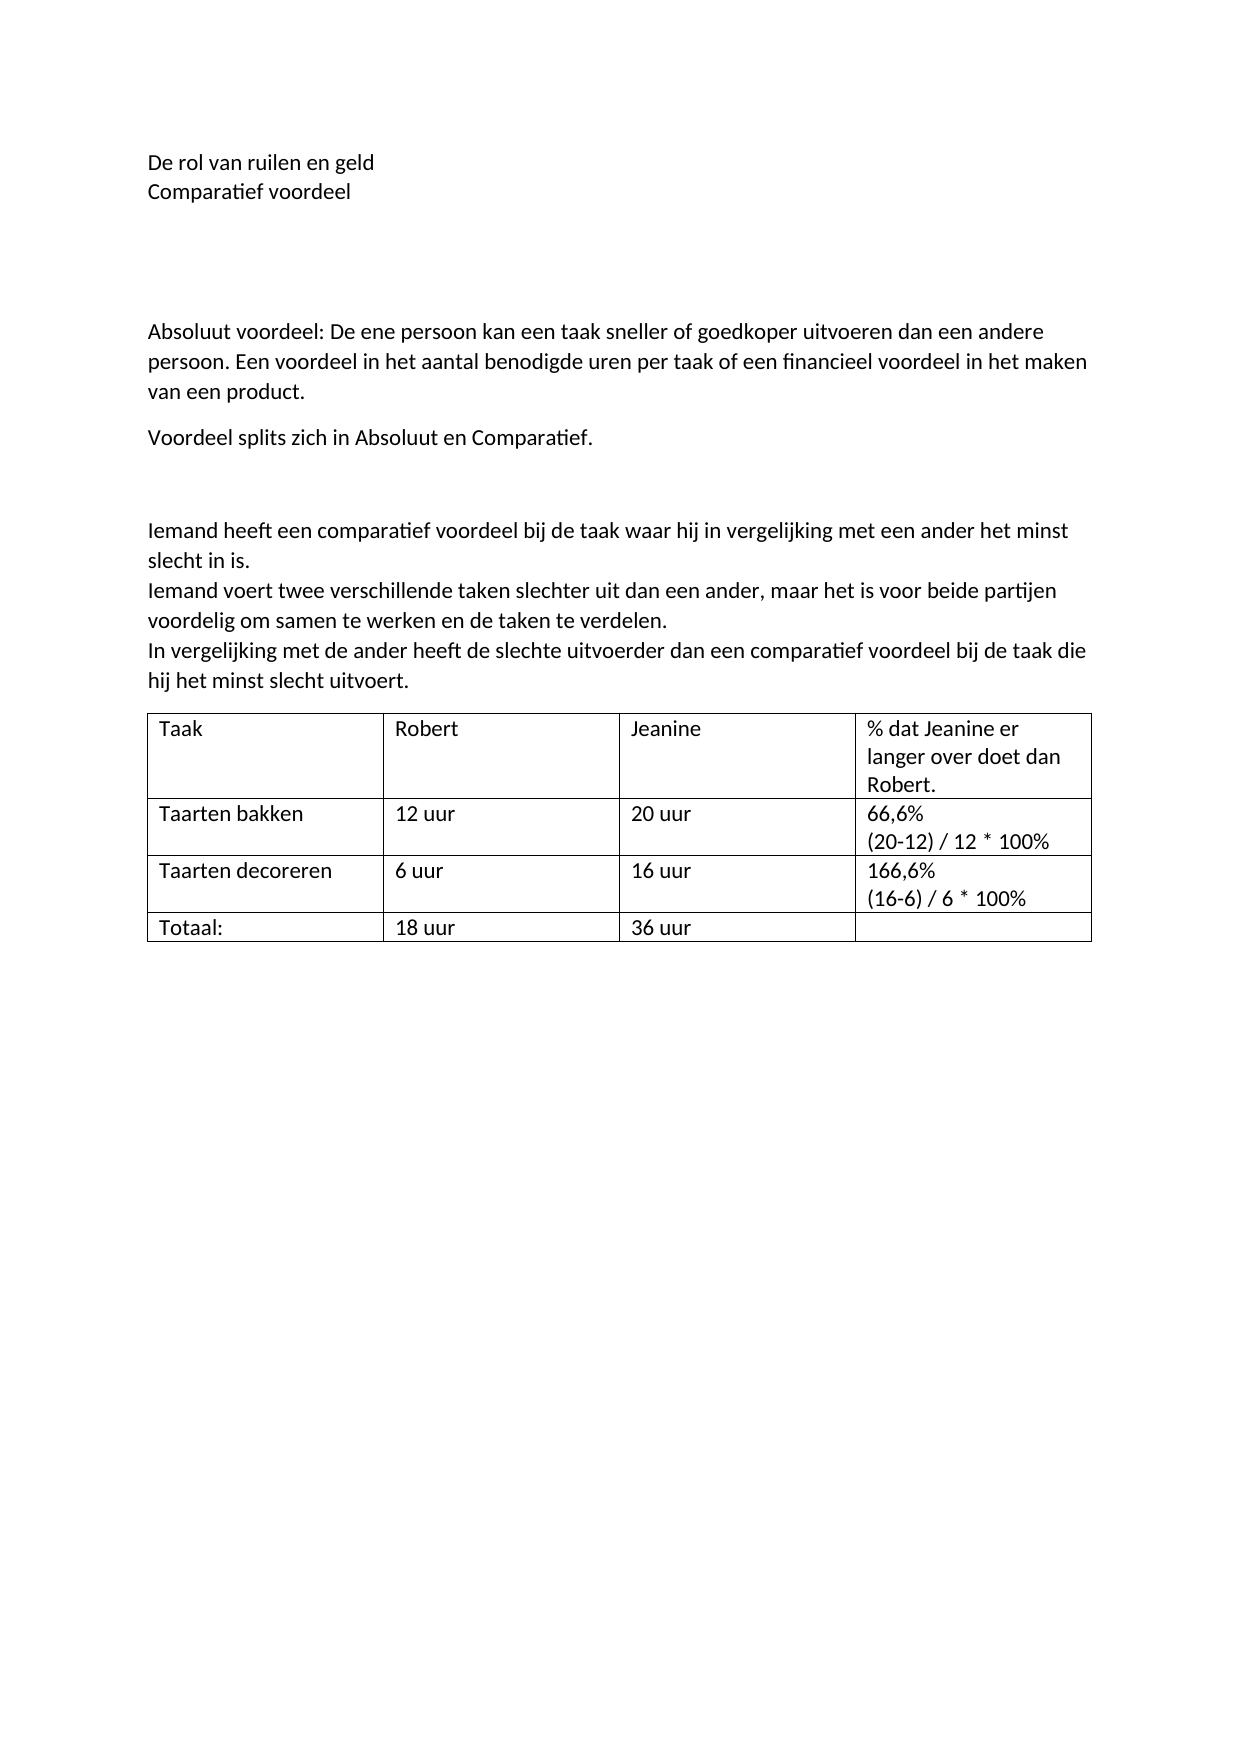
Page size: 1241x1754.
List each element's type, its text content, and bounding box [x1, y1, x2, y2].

text Voordeel splits zich in Absoluut en Comparatief. [148, 423, 1093, 452]
table_cell 20 uur [620, 799, 855, 855]
table_cell Totaal: [148, 913, 383, 941]
table_cell 12 uur [384, 799, 619, 855]
table_header Jeanine [620, 714, 855, 798]
table_cell Taarten bakken [148, 799, 383, 855]
text Absoluut voordeel: De ene persoon kan een taak sneller of goedkoper uitvoeren dan een andere persoon. Een voordeel in het aantal benodigde uren per taak of een financieel voordeel in het maken van een product. [148, 317, 1093, 405]
text Iemand heeft een comparatief voordeel bij de taak waar hij in vergelijking met een ander het minst slecht in is. Iemand voert twee verschillende taken slechter uit dan een ander, maar het is voor beide partijen voordelig om samen te werken en de taken te verdelen. In vergelijking met de ander heeft de slechte uitvoerder dan een comparatief voordeel bij de taak die hij het minst slecht uitvoert. [148, 517, 1093, 694]
table_cell 166,6% (16-6) / 6 * 100% [856, 856, 1091, 912]
table_header Taak [148, 714, 383, 798]
table_header Robert [384, 714, 619, 798]
table_header % dat Jeanine er langer over doet dan Robert. [856, 714, 1091, 798]
table_cell 6 uur [384, 856, 619, 912]
text De rol van ruilen en geld Comparatief voordeel [148, 148, 1093, 206]
table_cell 36 uur [620, 913, 855, 941]
table_cell Taarten decoreren [148, 856, 383, 912]
table_cell [856, 913, 1091, 941]
table_cell 16 uur [620, 856, 855, 912]
table_cell 66,6% (20-12) / 12 * 100% [856, 799, 1091, 855]
table_cell 18 uur [384, 913, 619, 941]
